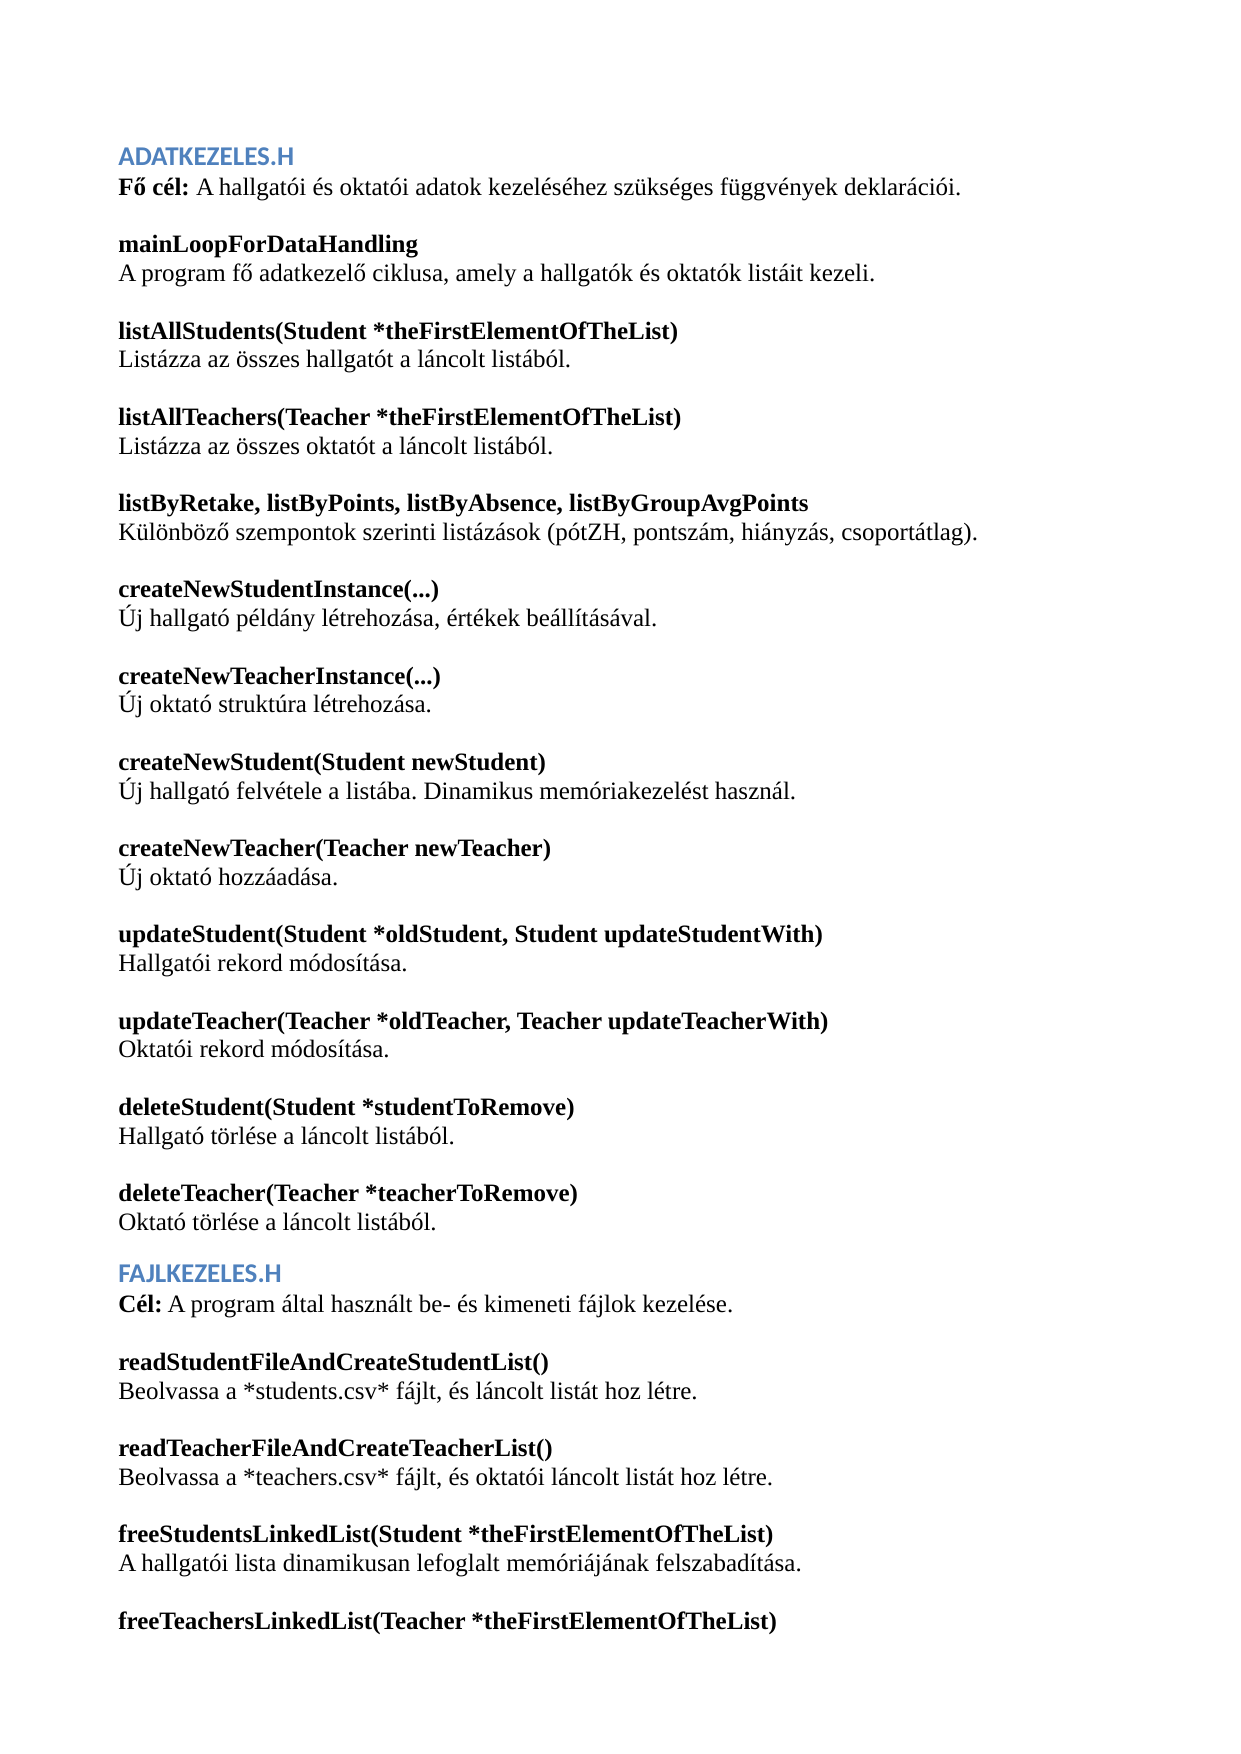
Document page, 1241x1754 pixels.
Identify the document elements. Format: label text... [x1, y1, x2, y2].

text Beolvassa a *teachers.csv* fájlt, és oktatói láncolt listát hoz létre. [118, 1462, 1122, 1491]
text readStudentFileAndCreateStudentList() [118, 1347, 1122, 1376]
text updateTeacher(Teacher *oldTeacher, Teacher updateTeacherWith) [118, 1006, 1122, 1034]
text Oktató törlése a láncolt listából. [118, 1207, 1122, 1236]
text createNewTeacherInstance(...) [118, 661, 1122, 689]
text freeTeachersLinkedList(Teacher *theFirstElementOfTheList) [118, 1606, 1122, 1634]
text A hallgatói lista dinamikusan lefoglalt memóriájának felszabadítása. [118, 1548, 1122, 1577]
text Fő cél: A hallgatói és oktatói adatok kezeléséhez szükséges függvények deklarációi. [118, 172, 1122, 201]
text Listázza az összes hallgatót a láncolt listából. [118, 344, 1122, 373]
subtitle ADATKEZELES.H [118, 139, 1122, 172]
text createNewStudent(Student newStudent) [118, 747, 1122, 776]
text updateStudent(Student *oldStudent, Student updateStudentWith) [118, 919, 1122, 948]
text Különböző szempontok szerinti listázások (pótZH, pontszám, hiányzás, csoportátlag). [118, 517, 1122, 546]
text Új hallgató felvétele a listába. Dinamikus memóriakezelést használ. [118, 776, 1122, 804]
text createNewTeacher(Teacher newTeacher) [118, 833, 1122, 862]
subtitle FAJLKEZELES.H [118, 1257, 1122, 1289]
text Cél: A program által használt be- és kimeneti fájlok kezelése. [118, 1289, 1122, 1318]
text mainLoopForDataHandling [118, 229, 1122, 258]
text deleteStudent(Student *studentToRemove) [118, 1092, 1122, 1121]
text Új hallgató példány létrehozása, értékek beállításával. [118, 603, 1122, 632]
text Új oktató hozzáadása. [118, 862, 1122, 891]
text Oktatói rekord módosítása. [118, 1034, 1122, 1063]
text Új oktató struktúra létrehozása. [118, 689, 1122, 718]
text Hallgató törlése a láncolt listából. [118, 1121, 1122, 1149]
text Listázza az összes oktatót a láncolt listából. [118, 431, 1122, 459]
text deleteTeacher(Teacher *teacherToRemove) [118, 1178, 1122, 1207]
text listByRetake, listByPoints, listByAbsence, listByGroupAvgPoints [118, 488, 1122, 517]
text Beolvassa a *students.csv* fájlt, és láncolt listát hoz létre. [118, 1376, 1122, 1404]
text readTeacherFileAndCreateTeacherList() [118, 1433, 1122, 1462]
text listAllStudents(Student *theFirstElementOfTheList) [118, 316, 1122, 344]
text createNewStudentInstance(...) [118, 574, 1122, 603]
text Hallgatói rekord módosítása. [118, 948, 1122, 977]
text A program fő adatkezelő ciklusa, amely a hallgatók és oktatók listáit kezeli. [118, 258, 1122, 287]
text freeStudentsLinkedList(Student *theFirstElementOfTheList) [118, 1519, 1122, 1548]
text listAllTeachers(Teacher *theFirstElementOfTheList) [118, 402, 1122, 431]
